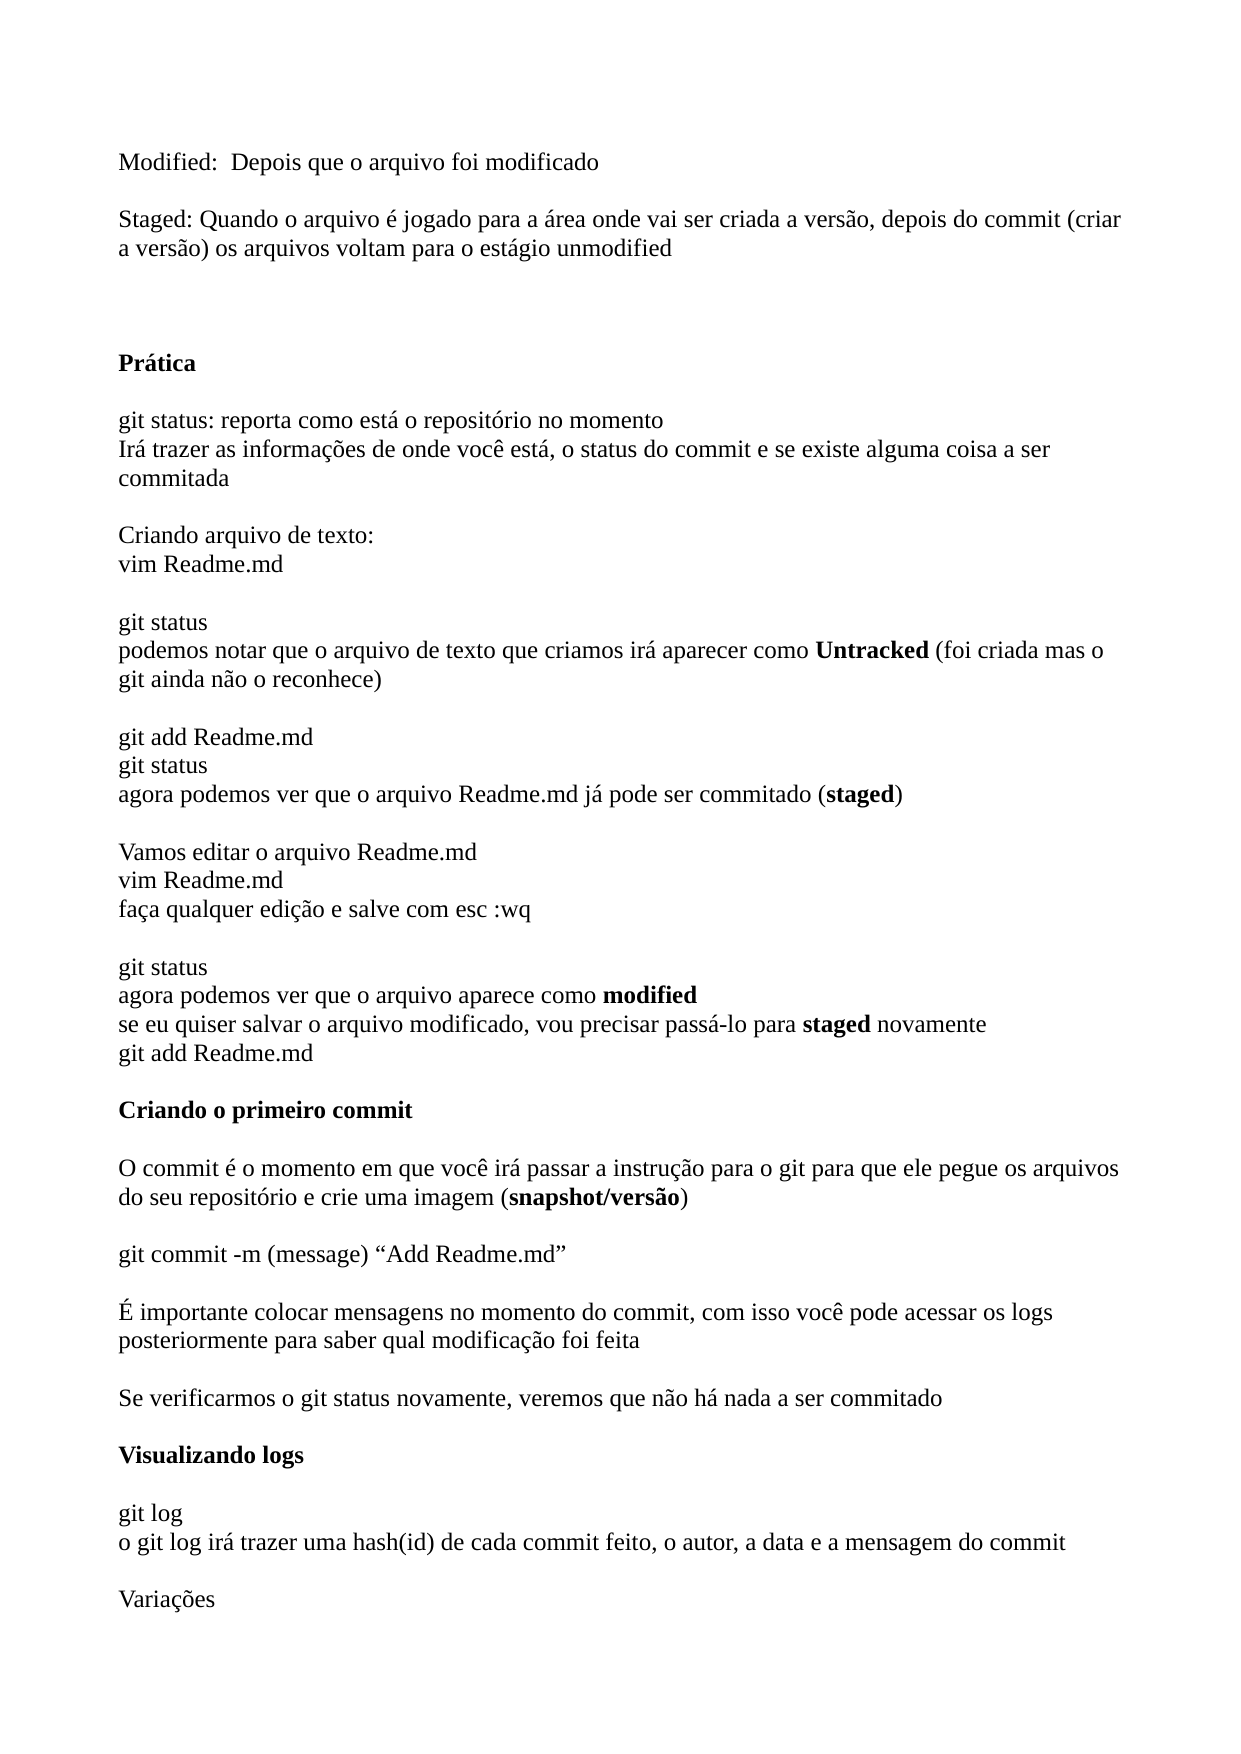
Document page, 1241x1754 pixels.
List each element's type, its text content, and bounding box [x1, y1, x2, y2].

text podemos notar que o arquivo de texto que criamos irá aparecer como Untracked (foi criada mas o git ainda não o reconhece) [118, 636, 1122, 693]
text Variações [118, 1584, 1122, 1613]
text vim Readme.md [118, 549, 1122, 578]
text git status [118, 607, 1122, 636]
text se eu quiser salvar o arquivo modificado, vou precisar passá-lo para staged novamente [118, 1009, 1122, 1038]
text o git log irá trazer uma hash(id) de cada commit feito, o autor, a data e a mensagem do commit [118, 1527, 1122, 1556]
text git add Readme.md [118, 722, 1122, 751]
text agora podemos ver que o arquivo aparece como modified [118, 981, 1122, 1009]
text Vamos editar o arquivo Readme.md [118, 837, 1122, 866]
text O commit é o momento em que você irá passar a instrução para o git para que ele pegue os arquivos do seu repositório e crie uma imagem (snapshot/versão) [118, 1153, 1122, 1211]
text Staged: Quando o arquivo é jogado para a área onde vai ser criada a versão, depois do commit (criar a versão) os arquivos voltam para o estágio unmodified [118, 204, 1122, 262]
text É importante colocar mensagens no momento do commit, com isso você pode acessar os logs posteriormente para saber qual modificação foi feita [118, 1297, 1122, 1354]
text Modified: Depois que o arquivo foi modificado [118, 147, 1122, 176]
text Irá trazer as informações de onde você está, o status do commit e se existe alguma coisa a ser commitada [118, 434, 1122, 492]
text agora podemos ver que o arquivo Readme.md já pode ser commitado (staged) [118, 779, 1122, 808]
text Prática [118, 348, 1122, 377]
text git status [118, 952, 1122, 981]
text Visualizando logs [118, 1441, 1122, 1469]
text faça qualquer edição e salve com esc :wq [118, 894, 1122, 923]
text vim Readme.md [118, 866, 1122, 894]
text Criando arquivo de texto: [118, 521, 1122, 549]
text Criando o primeiro commit [118, 1096, 1122, 1124]
text git commit -m (message) “Add Readme.md” [118, 1239, 1122, 1268]
text Se verificarmos o git status novamente, veremos que não há nada a ser commitado [118, 1383, 1122, 1412]
text git add Readme.md [118, 1038, 1122, 1067]
text git status [118, 751, 1122, 779]
text git status: reporta como está o repositório no momento [118, 406, 1122, 434]
text git log [118, 1498, 1122, 1527]
